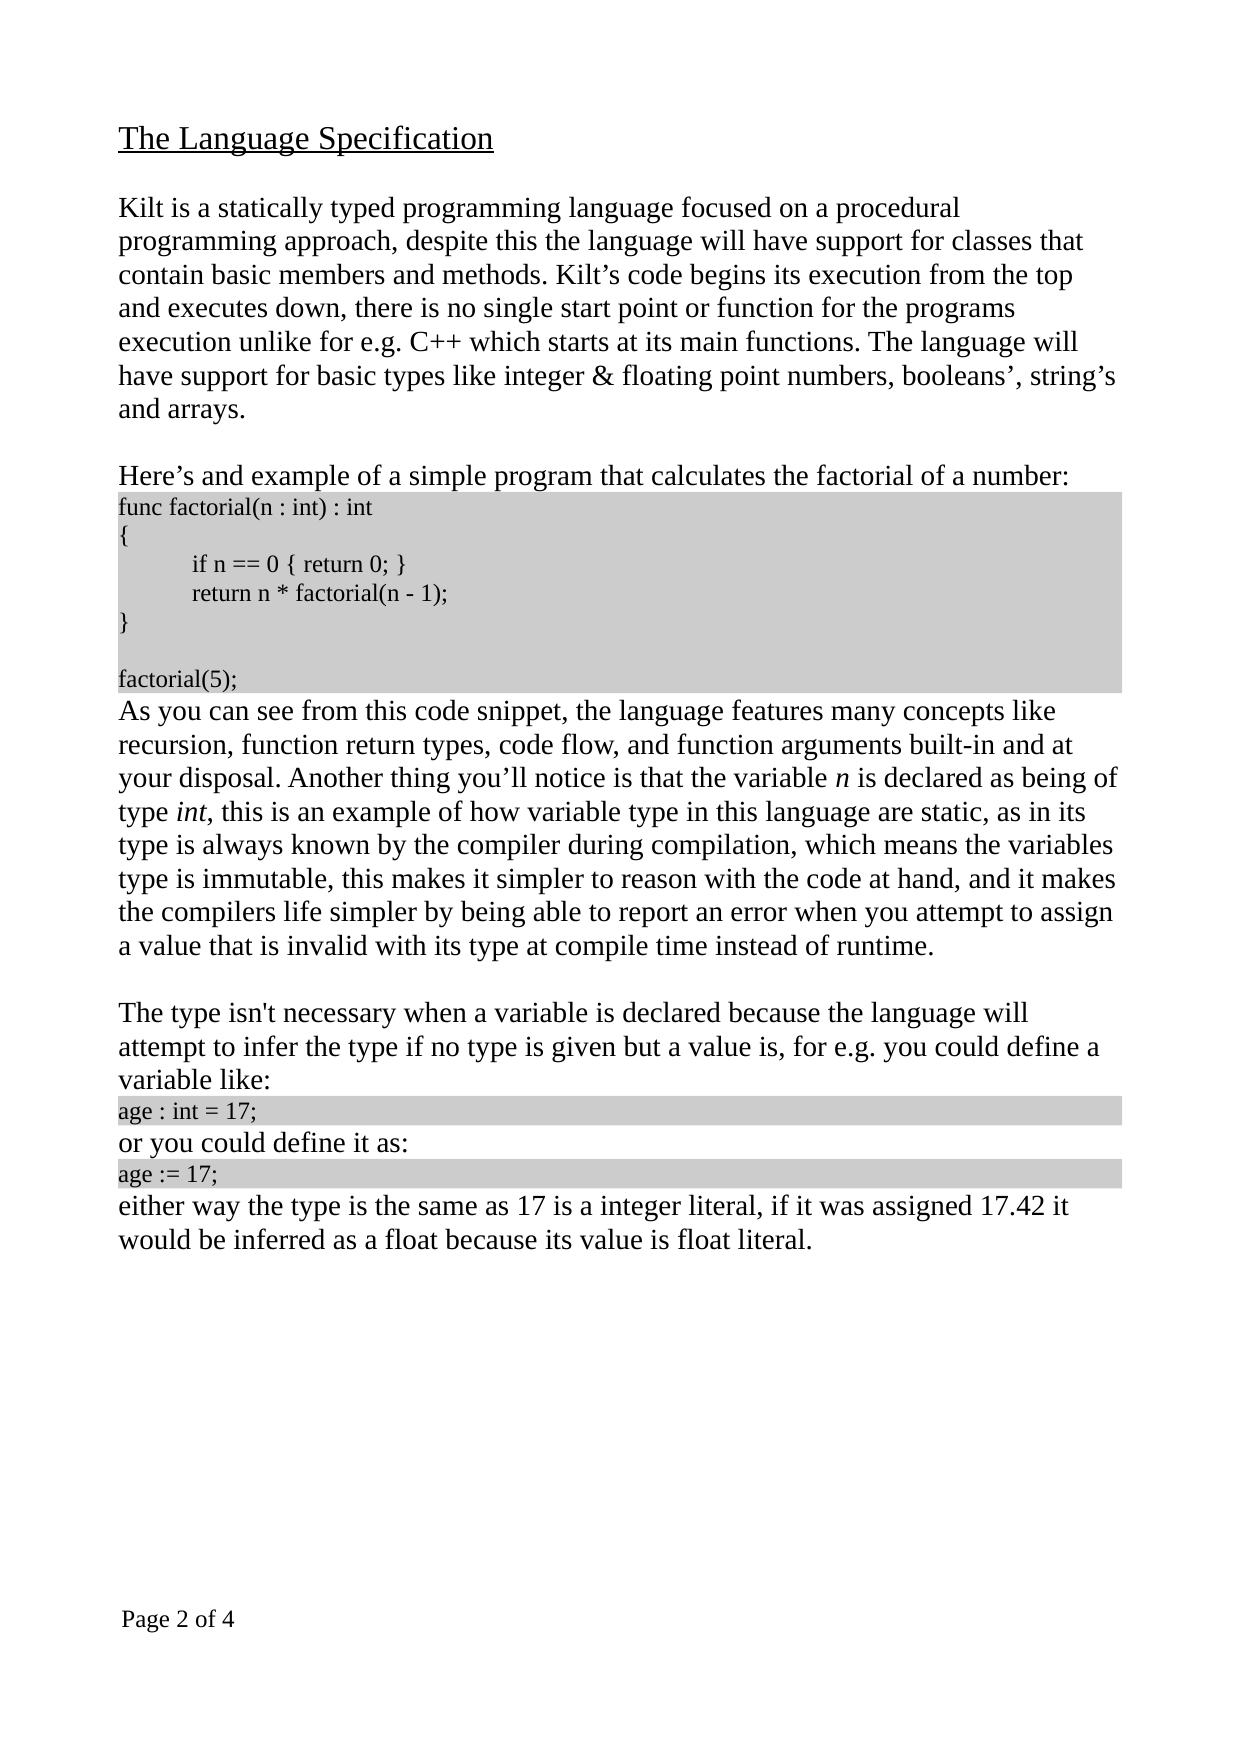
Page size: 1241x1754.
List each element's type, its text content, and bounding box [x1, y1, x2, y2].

text The type isn't necessary when a variable is declared because the language will attempt to infer the type if no type is given but a value is, for e.g. you could define a variable like: [118, 995, 1122, 1095]
text As you can see from this code snippet, the language features many concepts like recursion, function return types, code flow, and function arguments built-in and at your disposal. Another thing you’ll notice is that the variable n is declared as being of type int, this is an example of how variable type in this language are static, as in its type is always known by the compiler during compilation, which means the variables type is immutable, this makes it simpler to reason with the code at hand, and it makes the compilers life simpler by being able to report an error when you attempt to assign a value that is invalid with its type at compile time instead of runtime. [118, 694, 1122, 962]
text or you could define it as: [118, 1126, 1122, 1158]
text Kilt is a statically typed programming language focused on a procedural programming approach, despite this the language will have support for classes that contain basic members and methods. Kilt’s code begins its execution from the top and executes down, there is no single start point or function for the programs execution unlike for e.g. C++ which starts at its main functions. The language will have support for basic types like integer & floating point numbers, booleans’, string’s and arrays. [118, 190, 1122, 425]
text Here’s and example of a simple program that calculates the factorial of a number: [118, 458, 1122, 491]
text either way the type is the same as 17 is a integer literal, if it was assigned 17.42 it would be inferred as a float because its value is float literal. [118, 1189, 1122, 1256]
text The Language Specification [118, 118, 1122, 156]
